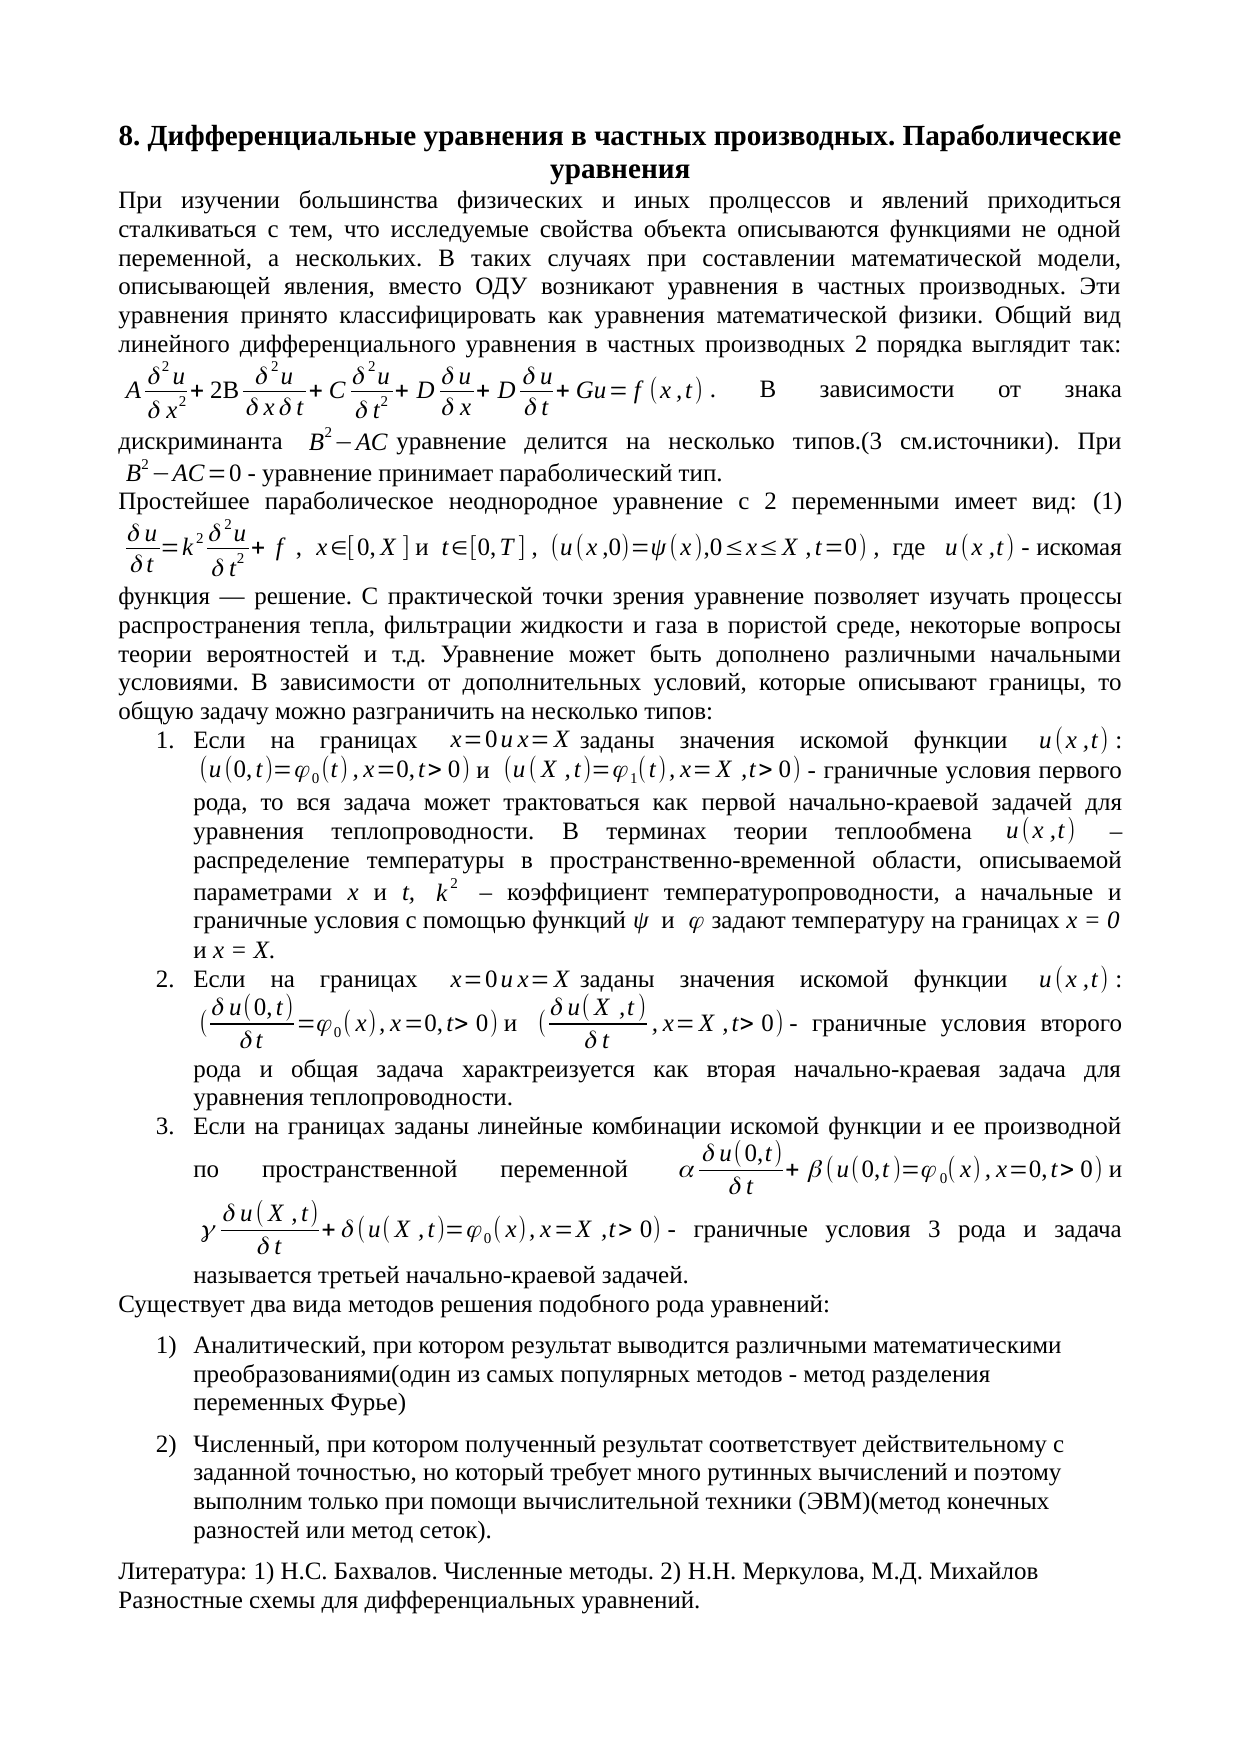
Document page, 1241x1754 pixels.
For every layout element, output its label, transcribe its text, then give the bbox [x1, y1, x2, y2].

text Литература: 1) Н.С. Бахвалов. Численные методы. 2) Н.Н. Меркулова, М.Д. Михайлов Разностные схемы для дифференциальных уравнений. [118, 1556, 1122, 1614]
list Если на границах заданы линейные комбинации искомой функции и ее производной по пространственной переменной и - граничные условия 3 рода и задача называется третьей начально-краевой задачей. [156, 1111, 1122, 1289]
text Существует два вида методов решения подобного рода уравнений: [118, 1289, 1122, 1317]
list Если на границах заданы значения искомой функции : и - граничные условия второго рода и общая задача характреизуется как вторая начально-краевая задача для уравнения теплопроводности. [156, 964, 1122, 1111]
text 8. Дифференциальные уравнения в частных производных. Параболические уравнения [118, 118, 1122, 185]
text Простейшее параболическое неоднородное уравнение с 2 переменными имеет вид: (1) , и , , где - искомая функция — решение. С практической точки зрения уравнение позволяет изучать процессы распространения тепла, фильтрации жидкости и газа в пористой среде, некоторые вопросы теории вероятностей и т.д. Уравнение может быть дополнено различными начальными условиями. В зависимости от дополнительных условий, которые описывают границы, то общую задачу можно разграничить на несколько типов: [118, 486, 1122, 725]
list Если на границах заданы значения искомой функции : и - граничные условия первого рода, то вся задача может трактоваться как первой начально-краевой задачей для уравнения теплопроводности. В терминах теории теплообмена – распределение температуры в пространственно-временной области, описываемой параметрами x и t, – коэффициент температуропроводности, а начальные и граничные условия с помощью функций ψ и задают температуру на границах x = 0 и x = X. [156, 725, 1122, 964]
list Численный, при котором полученный результат соответствует действительному с заданной точностью, но который требует много рутинных вычислений и поэтому выполним только при помощи вычислительной техники (ЭВМ)(метод конечных разностей или метод сеток). [156, 1429, 1122, 1544]
text При изучении большинства физических и иных пролцессов и явлений приходиться сталкиваться с тем, что исследуемые свойства объекта описываются функциями не одной переменной, а нескольких. В таких случаях при составлении математической модели, описывающей явления, вместо ОДУ возникают уравнения в частных производных. Эти уравнения принято классифицировать как уравнения математической физики. Общий вид линейного дифференциального уравнения в частных производных 2 порядка выглядит так: . В зависимости от знака дискриминанта уравнение делится на несколько типов.(3 см.источники). При - уравнение принимает параболический тип. [118, 185, 1122, 486]
list Аналитический, при котором результат выводится различными математическими преобразованиями(один из самых популярных методов - метод разделения переменных Фурье) [156, 1330, 1122, 1416]
